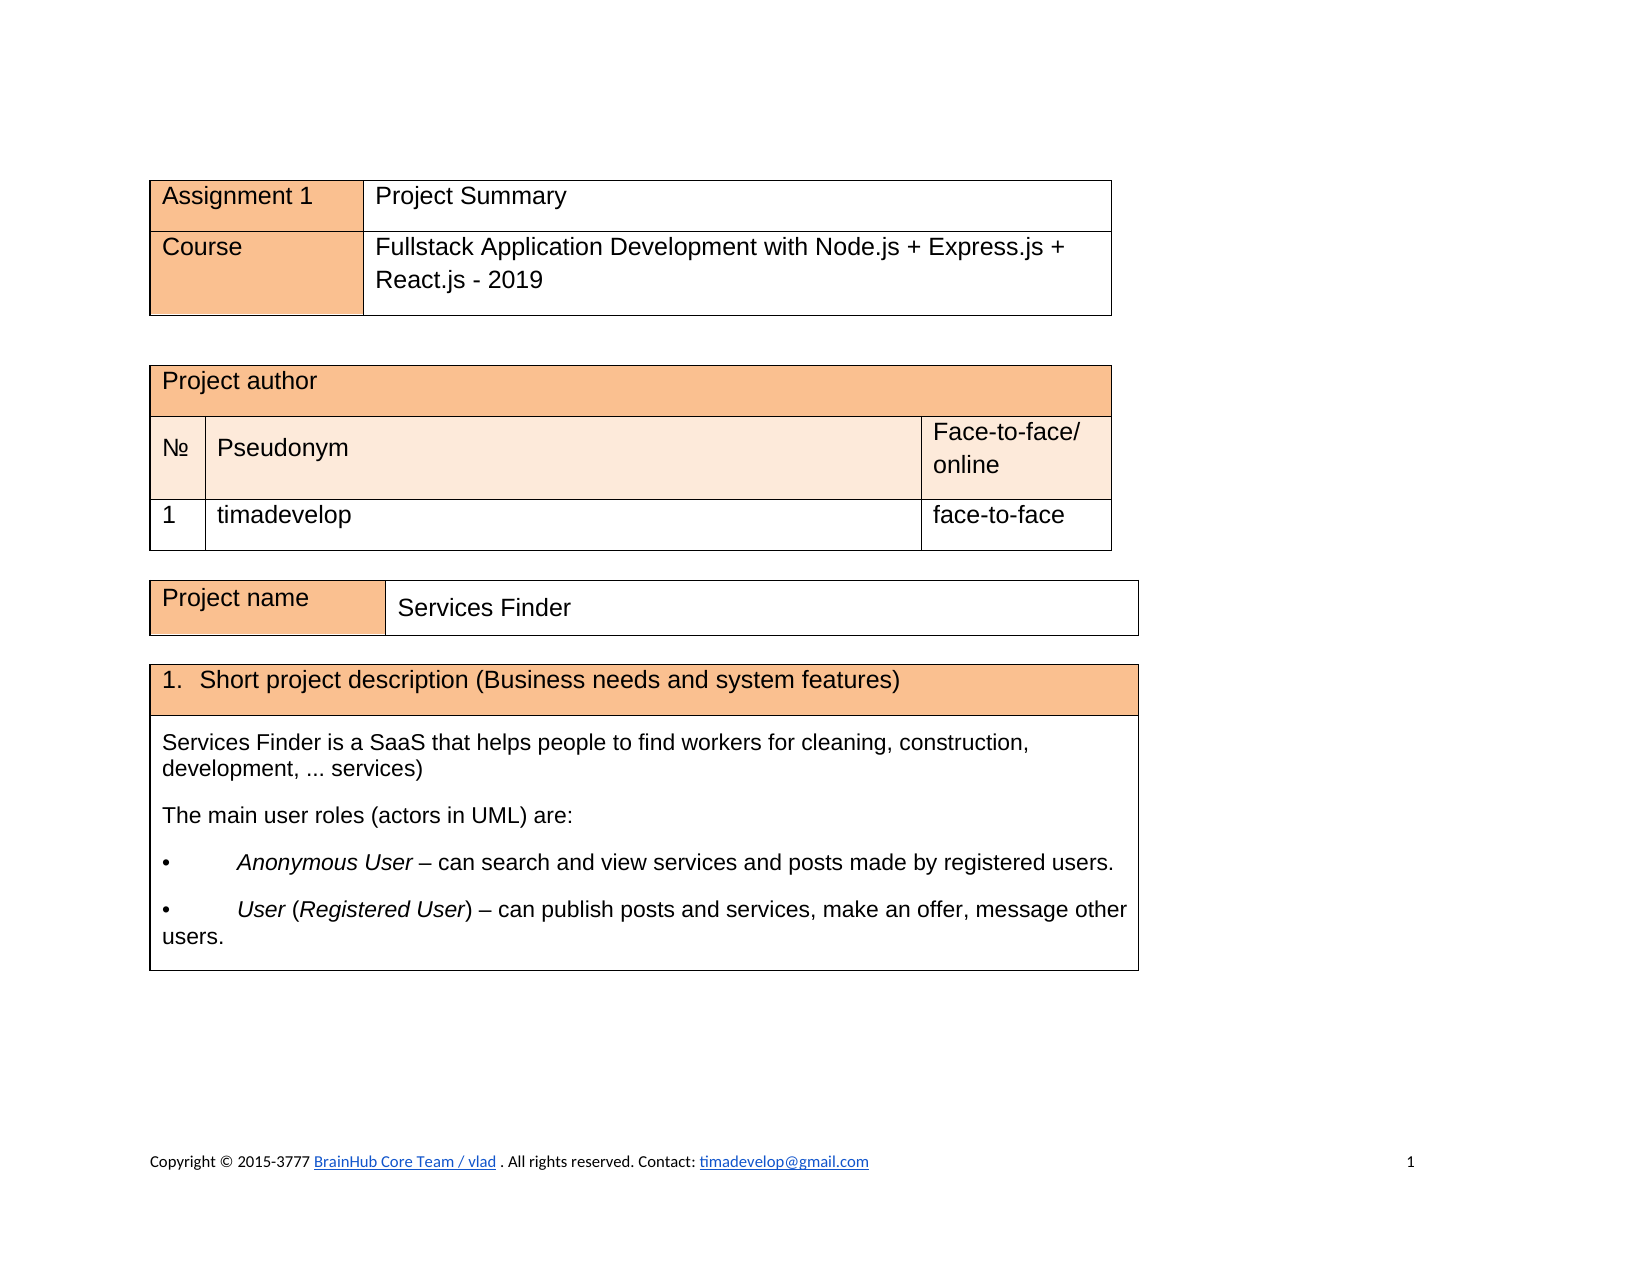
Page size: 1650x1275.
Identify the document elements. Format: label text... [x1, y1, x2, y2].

table_cell [150, 316, 1111, 365]
table_header Project Summary [364, 181, 1111, 231]
table_header Assignment 1 [151, 181, 363, 231]
table_cell Course [151, 232, 363, 314]
table_cell Face-to-face/ online [922, 417, 1111, 499]
table_cell Fullstack Application Development with Node.js + Express.js + React.js - 2019 [364, 232, 1111, 314]
table_cell Services Finder is a SaaS that helps people to find workers for cleaning, construction, development, ... services) The main user roles (actors in UML) are: • Anonymous User – can search and view services and posts made by registered users. • User (Registered User) – can publish posts and services, make an offer, message other users. [151, 716, 1138, 970]
table_cell 1 [151, 500, 205, 550]
table_cell face-to-face [922, 500, 1111, 550]
table_header Short project description (Business needs and system features) [151, 665, 1138, 715]
table_cell Project author [151, 366, 1111, 416]
table_header Services Finder [386, 581, 1138, 634]
table_cell timadevelop [206, 500, 921, 550]
table_cell Pseudonym [206, 417, 921, 499]
table_header Project name [151, 581, 385, 634]
table_cell № [151, 417, 205, 499]
